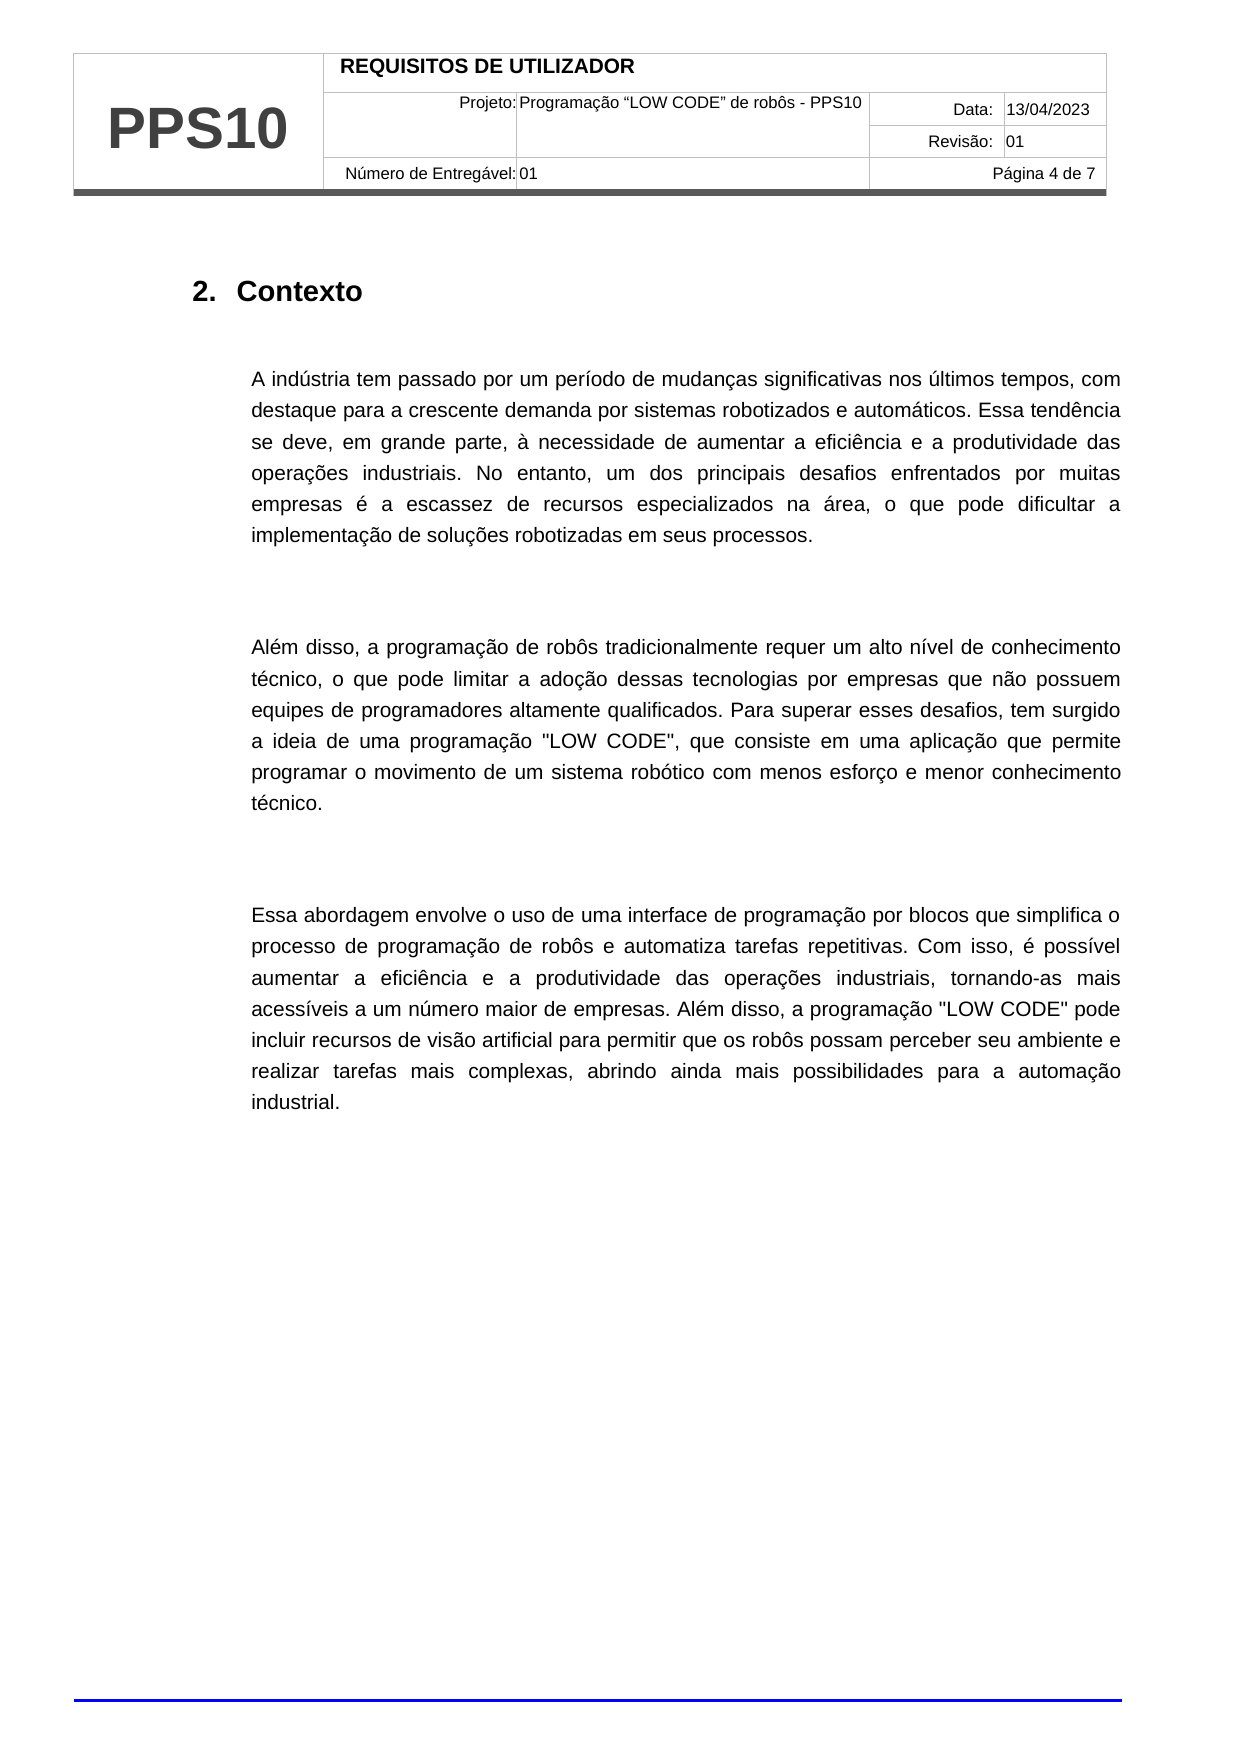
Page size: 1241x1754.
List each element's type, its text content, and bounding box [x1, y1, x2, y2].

text Essa abordagem envolve o uso de uma interface de programação por blocos que simplifica o processo de programação de robôs e automatiza tarefas repetitivas. Com isso, é possível aumentar a eficiência e a produtividade das operações industriais, tornando-as mais acessíveis a um número maior de empresas. Além disso, a programação "LOW CODE" pode incluir recursos de visão artificial para permitir que os robôs possam perceber seu ambiente e realizar tarefas mais complexas, abrindo ainda mais possibilidades para a automação industrial. [251, 903, 1122, 1114]
text Além disso, a programação de robôs tradicionalmente requer um alto nível de conhecimento técnico, o que pode limitar a adoção dessas tecnologias por empresas que não possuem equipes de programadores altamente qualificados. Para superar esses desafios, tem surgido a ideia de uma programação "LOW CODE", que consiste em uma aplicação que permite programar o movimento de um sistema robótico com menos esforço e menor conhecimento técnico. [251, 635, 1122, 815]
text A indústria tem passado por um período de mudanças significativas nos últimos tempos, com destaque para a crescente demanda por sistemas robotizados e automáticos. Essa tendência se deve, em grande parte, à necessidade de aumentar a eficiência e a produtividade das operações industriais. No entanto, um dos principais desafios enfrentados por muitas empresas é a escassez de recursos especializados na área, o que pode dificultar a implementação de soluções robotizadas em seus processos. [251, 367, 1122, 547]
subtitle Contexto [192, 274, 1122, 307]
